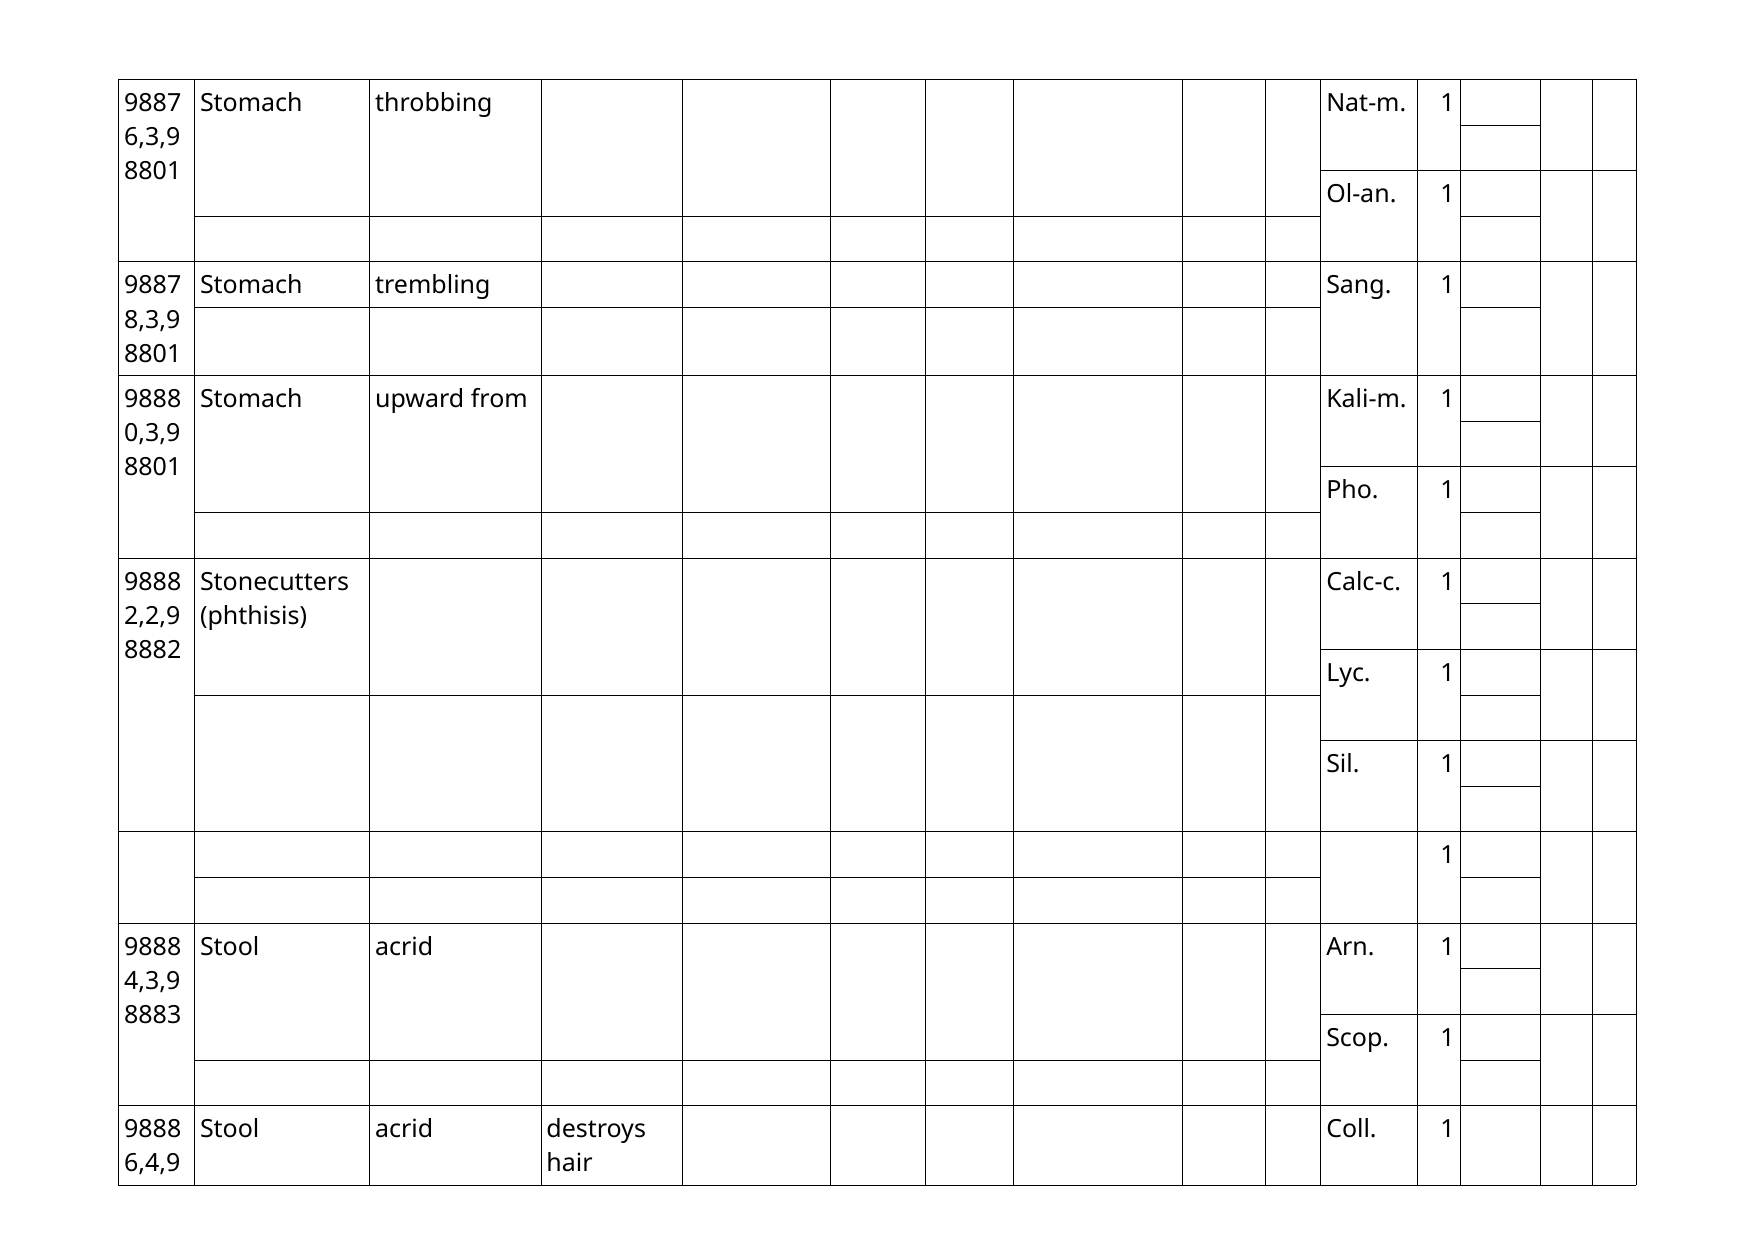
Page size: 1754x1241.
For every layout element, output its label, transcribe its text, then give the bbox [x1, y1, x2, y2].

table_cell [542, 308, 682, 375]
table_cell [1461, 969, 1540, 1014]
table_cell 1 [1418, 1015, 1460, 1105]
table_cell Stomach [195, 80, 369, 216]
table_cell [1461, 832, 1540, 877]
table_cell [1183, 696, 1265, 831]
table_cell [1541, 924, 1592, 1014]
table_cell [1014, 832, 1182, 877]
table_cell 98880,3,98801 [119, 376, 194, 558]
table_cell [1014, 80, 1182, 216]
table_cell [1266, 559, 1320, 694]
table_cell Stonecutters (phthisis) [195, 559, 369, 694]
table_cell [370, 832, 541, 877]
table_cell [926, 376, 1013, 512]
table_cell [195, 308, 369, 375]
table_cell [1461, 604, 1540, 649]
table_cell [1014, 217, 1182, 261]
table_cell [1014, 513, 1182, 558]
table_cell [370, 559, 541, 694]
table_cell [683, 513, 830, 558]
table_cell Pho. [1321, 467, 1417, 558]
table_cell [831, 376, 925, 512]
table_cell [926, 878, 1013, 923]
table_cell Nat-m. [1321, 80, 1417, 170]
table_cell [1461, 1106, 1540, 1185]
table_cell Arn. [1321, 924, 1417, 1014]
table_cell destroys hair [542, 1106, 682, 1185]
table_cell [1593, 924, 1636, 1014]
table_cell [1541, 467, 1592, 558]
table_cell [1461, 308, 1540, 375]
table_cell [1014, 696, 1182, 831]
table_cell 1 [1418, 832, 1460, 923]
table_cell [370, 1061, 541, 1105]
table_cell [1266, 80, 1320, 216]
table_cell [1266, 1106, 1320, 1185]
table_cell [1593, 171, 1636, 261]
table_cell [1461, 262, 1540, 307]
table_cell [926, 696, 1013, 831]
table_cell [683, 1106, 830, 1185]
table_cell [1266, 217, 1320, 261]
table_cell [1461, 422, 1540, 466]
table_cell [1014, 1106, 1182, 1185]
table_cell [542, 217, 682, 261]
table_cell [683, 217, 830, 261]
table_cell [1593, 467, 1636, 558]
table_cell [683, 1061, 830, 1105]
table_cell [1541, 1015, 1592, 1105]
table_cell [542, 924, 682, 1059]
table_cell [831, 696, 925, 831]
table_cell [1183, 80, 1265, 216]
table_cell Sang. [1321, 262, 1417, 375]
table_cell [683, 832, 830, 877]
table_cell [1461, 1061, 1540, 1105]
table_cell [195, 696, 369, 831]
table_cell [542, 262, 682, 307]
table_cell Sil. [1321, 741, 1417, 831]
table_cell [1461, 696, 1540, 740]
table_cell 1 [1418, 262, 1460, 375]
table_cell [1541, 1106, 1592, 1185]
table_cell [1266, 924, 1320, 1059]
table_cell [1321, 832, 1417, 923]
table_cell [683, 924, 830, 1059]
table_cell 1 [1418, 80, 1460, 170]
table_cell [926, 1061, 1013, 1105]
table_cell [926, 308, 1013, 375]
table_cell [542, 878, 682, 923]
table_cell Scop. [1321, 1015, 1417, 1105]
table_cell [1266, 696, 1320, 831]
table_cell [1461, 650, 1540, 694]
table_cell Calc-c. [1321, 559, 1417, 649]
table_cell acrid [370, 924, 541, 1059]
table_cell [1461, 513, 1540, 558]
table_cell [1183, 1106, 1265, 1185]
table_cell [370, 217, 541, 261]
table_cell [831, 878, 925, 923]
table_cell 98878,3,98801 [119, 262, 194, 375]
table_cell [1541, 559, 1592, 649]
table_cell [831, 1061, 925, 1105]
table_cell [926, 559, 1013, 694]
table_cell [831, 262, 925, 307]
table_cell [1593, 262, 1636, 375]
table_cell [1183, 376, 1265, 512]
table_cell [1266, 1061, 1320, 1105]
table_cell [831, 1106, 925, 1185]
table_cell [1461, 1015, 1540, 1059]
table_cell [1541, 650, 1592, 740]
table_cell [1461, 559, 1540, 603]
table_cell 1 [1418, 924, 1460, 1014]
table_cell [831, 217, 925, 261]
table_cell [683, 80, 830, 216]
table_cell [926, 513, 1013, 558]
table_cell [1461, 924, 1540, 968]
table_cell [831, 832, 925, 877]
table_cell [1461, 171, 1540, 216]
table_cell 1 [1418, 1106, 1460, 1185]
table_cell [542, 696, 682, 831]
table_cell [542, 80, 682, 216]
table_cell [926, 924, 1013, 1059]
table_cell [1593, 1106, 1636, 1185]
table_cell 1 [1418, 171, 1460, 261]
table_cell [831, 513, 925, 558]
table_cell [1461, 217, 1540, 261]
table_cell [1593, 376, 1636, 466]
table_cell [683, 878, 830, 923]
table_cell [926, 80, 1013, 216]
table_cell 98884,3,98883 [119, 924, 194, 1105]
table_cell Stool [195, 1106, 369, 1185]
table_cell [1461, 126, 1540, 170]
table_cell [1541, 262, 1592, 375]
table_cell [1541, 171, 1592, 261]
table_cell [1593, 80, 1636, 170]
table_cell [370, 513, 541, 558]
table_cell Ol-an. [1321, 171, 1417, 261]
table_cell [1541, 832, 1592, 923]
table_cell [195, 832, 369, 877]
table_cell Stool [195, 924, 369, 1059]
table_cell [1593, 741, 1636, 831]
table_cell [542, 1061, 682, 1105]
table_cell 1 [1418, 741, 1460, 831]
table_cell [195, 513, 369, 558]
table_cell [1461, 741, 1540, 786]
table_cell [1183, 878, 1265, 923]
table_cell 98882,2,98882 [119, 559, 194, 831]
table_cell throbbing [370, 80, 541, 216]
table_cell [1183, 924, 1265, 1059]
table_cell [1183, 262, 1265, 307]
table_cell [1461, 878, 1540, 923]
table_cell [370, 696, 541, 831]
table_cell [831, 308, 925, 375]
table_cell [1461, 787, 1540, 831]
table_cell [1541, 80, 1592, 170]
table_cell Stomach [195, 262, 369, 307]
table_cell [1183, 217, 1265, 261]
table_cell [1014, 878, 1182, 923]
table_cell 98876,3,98801 [119, 80, 194, 261]
table_cell [1183, 513, 1265, 558]
table_cell [926, 1106, 1013, 1185]
table_cell [1183, 832, 1265, 877]
table_cell [683, 559, 830, 694]
table_cell [370, 878, 541, 923]
table_cell [1593, 1015, 1636, 1105]
table_cell [683, 262, 830, 307]
table_cell [542, 376, 682, 512]
table_cell 1 [1418, 467, 1460, 558]
table_cell [831, 559, 925, 694]
table_cell [831, 80, 925, 216]
table_cell [119, 832, 194, 923]
table_cell [683, 308, 830, 375]
table_cell [195, 217, 369, 261]
table_cell [370, 308, 541, 375]
table_cell [1593, 650, 1636, 740]
table_cell [926, 262, 1013, 307]
table_cell [683, 376, 830, 512]
table_cell [542, 832, 682, 877]
table_cell [1183, 308, 1265, 375]
table_cell Stomach [195, 376, 369, 512]
table_cell [1014, 924, 1182, 1059]
table_cell [1593, 832, 1636, 923]
table_cell [831, 924, 925, 1059]
table_cell [1266, 262, 1320, 307]
table_cell [1266, 832, 1320, 877]
table_cell [1014, 262, 1182, 307]
table_cell [1541, 376, 1592, 466]
table_cell [926, 832, 1013, 877]
table_cell [1183, 1061, 1265, 1105]
table_cell [1461, 376, 1540, 421]
table_cell 1 [1418, 376, 1460, 466]
table_cell [1014, 376, 1182, 512]
table_cell 1 [1418, 559, 1460, 649]
table_cell acrid [370, 1106, 541, 1185]
table_cell [1593, 559, 1636, 649]
table_cell 98886,4,9 [119, 1106, 194, 1185]
table_cell [1266, 308, 1320, 375]
table_cell [195, 1061, 369, 1105]
table_cell [926, 217, 1013, 261]
table_cell [542, 559, 682, 694]
table_cell [1266, 376, 1320, 512]
table_cell [1014, 1061, 1182, 1105]
table_cell upward from [370, 376, 541, 512]
table_cell Lyc. [1321, 650, 1417, 740]
table_cell [195, 878, 369, 923]
table_cell [542, 513, 682, 558]
table_cell [1183, 559, 1265, 694]
table_cell [1461, 80, 1540, 124]
table_cell [1266, 513, 1320, 558]
table_cell Kali-m. [1321, 376, 1417, 466]
table_cell [1014, 308, 1182, 375]
table_cell [1014, 559, 1182, 694]
table_cell [683, 696, 830, 831]
table_cell trembling [370, 262, 541, 307]
table_cell [1266, 878, 1320, 923]
table_cell 1 [1418, 650, 1460, 740]
table_cell Coll. [1321, 1106, 1417, 1185]
table_cell [1461, 467, 1540, 512]
table_cell [1541, 741, 1592, 831]
